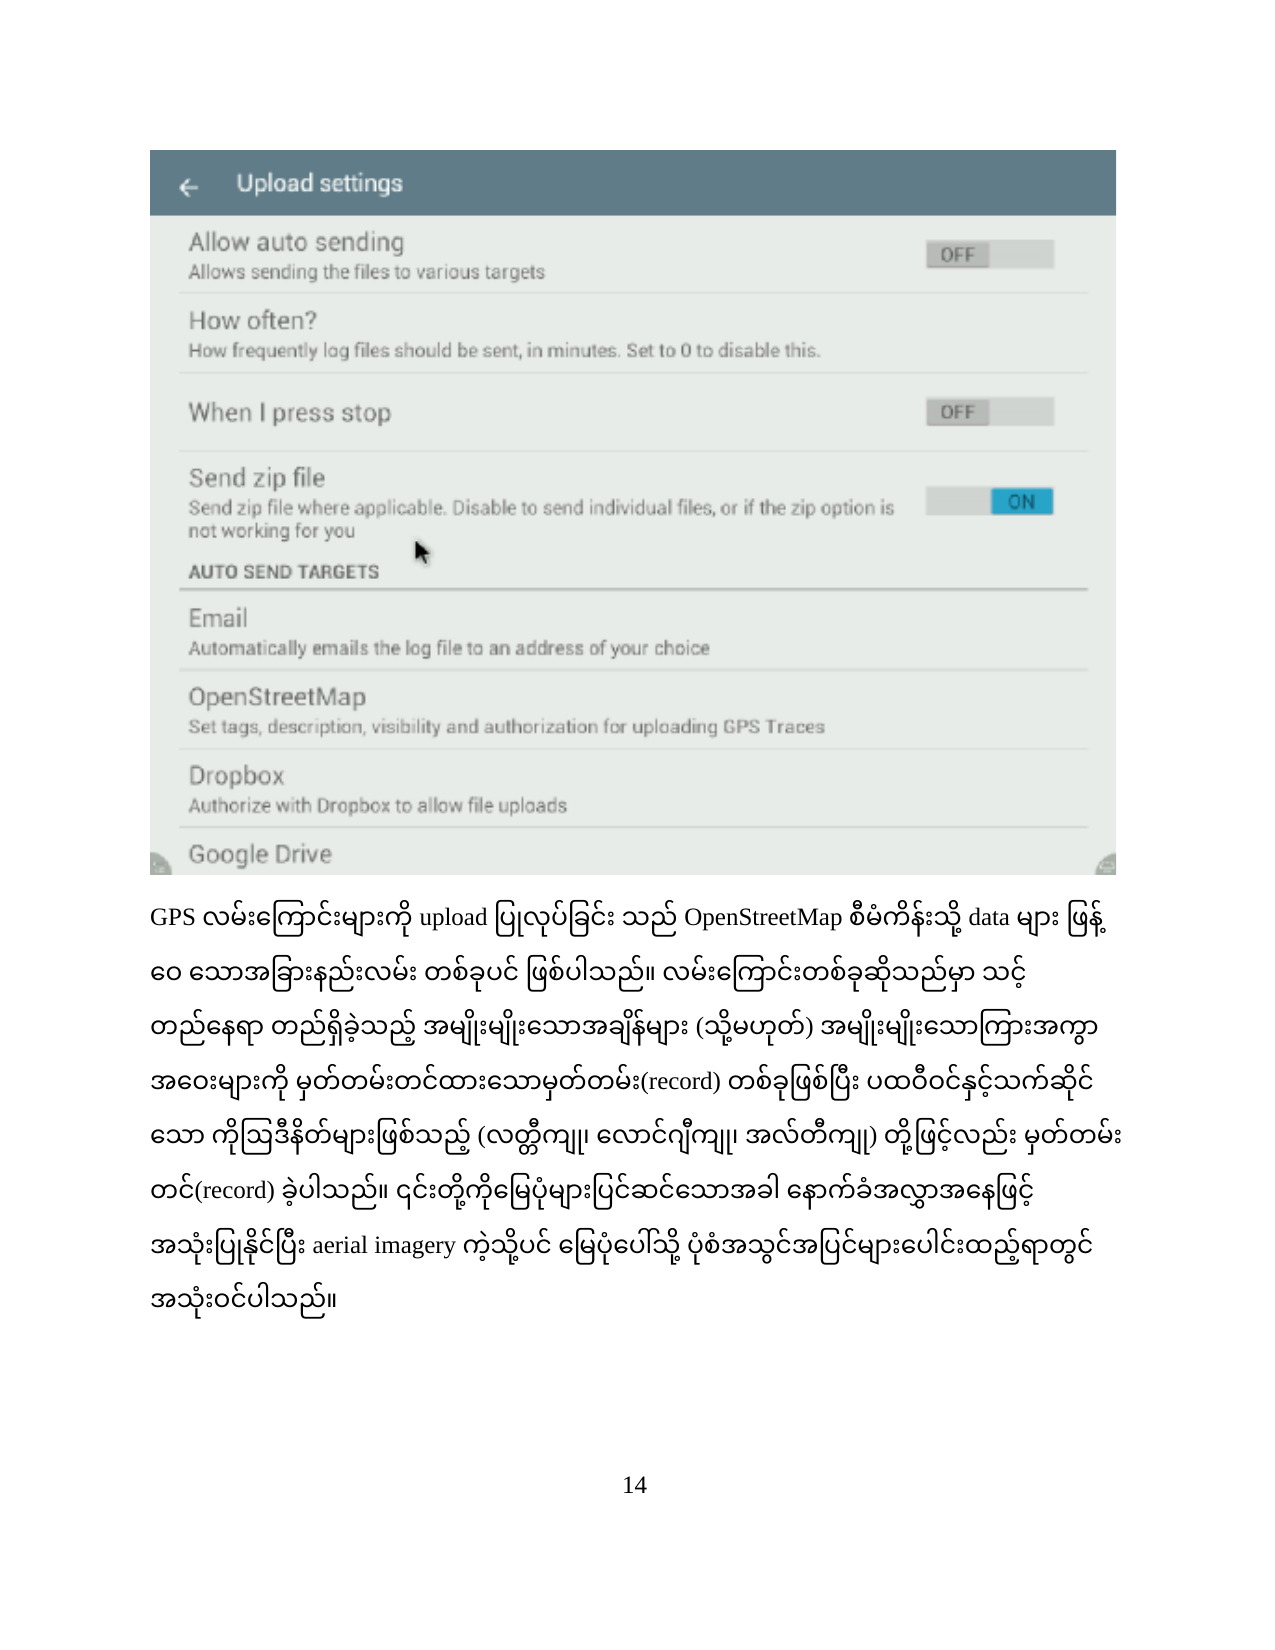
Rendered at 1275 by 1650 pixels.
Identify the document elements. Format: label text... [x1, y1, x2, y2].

picture [150, 150, 1117, 875]
text GPS လမ်းကြောင်းများကို upload ပြုလုပ်ခြင်း သည် OpenStreetMap စီမံကိန်းသို့ data များ ဖြန့်ဝေ သောအခြားနည်းလမ်း တစ်ခုပင် ဖြစ်ပါသည်။ လမ်းကြောင်းတစ်ခုဆိုသည်မှာ သင့်တည်နေရာ တည်ရှိခဲ့သည့် အမျိုးမျိုးသောအချိန်များ (သို့မဟုတ်) အမျိုးမျိုးသောကြားအကွာအဝေးများကို မှတ်တမ်းတင်ထားသောမှတ်တမ်း(record) တစ်ခုဖြစ်ပြီး ပထဝီဝင်နှင့်သက်ဆိုင်သော ကိုဩဒီနိတ်များဖြစ်သည့် (လတ္တီကျု၊ လောင်ဂျီကျု၊ အလ်တီကျု) တို့ဖြင့်လည်း မှတ်တမ်းတင်(record) ခဲ့ပါသည်။ ၎င်းတို့ကိုမြေပုံများပြင်ဆင်သောအခါ နောက်ခံအလွှာအနေဖြင့် အသုံးပြုနိုင်ပြီး aerial imagery ကဲ့သို့ပင် မြေပုံပေါ်သို့ ပုံစံအသွင်အပြင်များပေါင်းထည့်ရာတွင်အသုံးဝင်ပါသည်။ [150, 892, 1125, 1329]
